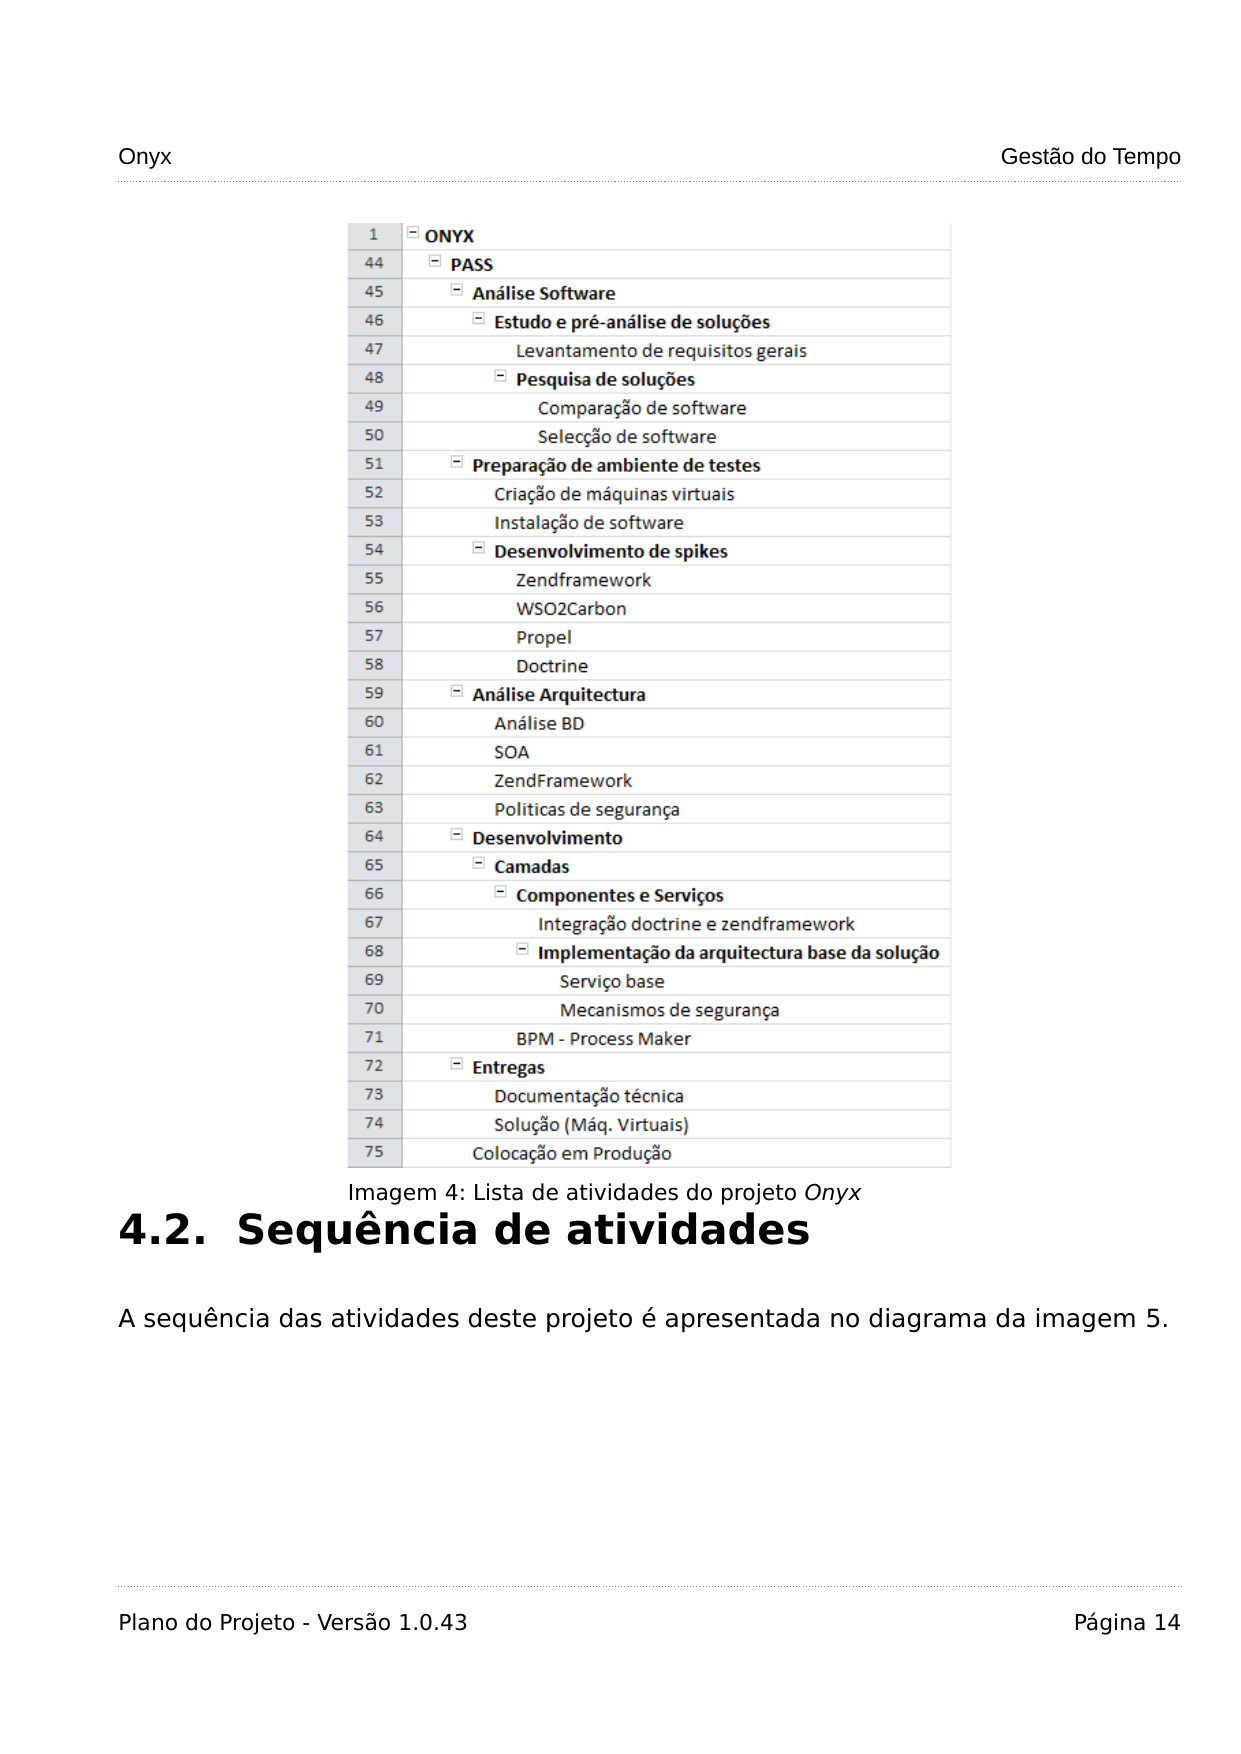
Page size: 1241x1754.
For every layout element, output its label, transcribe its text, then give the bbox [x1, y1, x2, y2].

subtitle Sequência de atividades [118, 952, 1181, 1254]
text Imagem 4: Lista de atividades do projeto Onyx [348, 1168, 951, 1206]
picture [347, 223, 952, 1168]
text A sequência das atividades deste projeto é apresentada no diagrama da imagem 5. [118, 1304, 1181, 1333]
